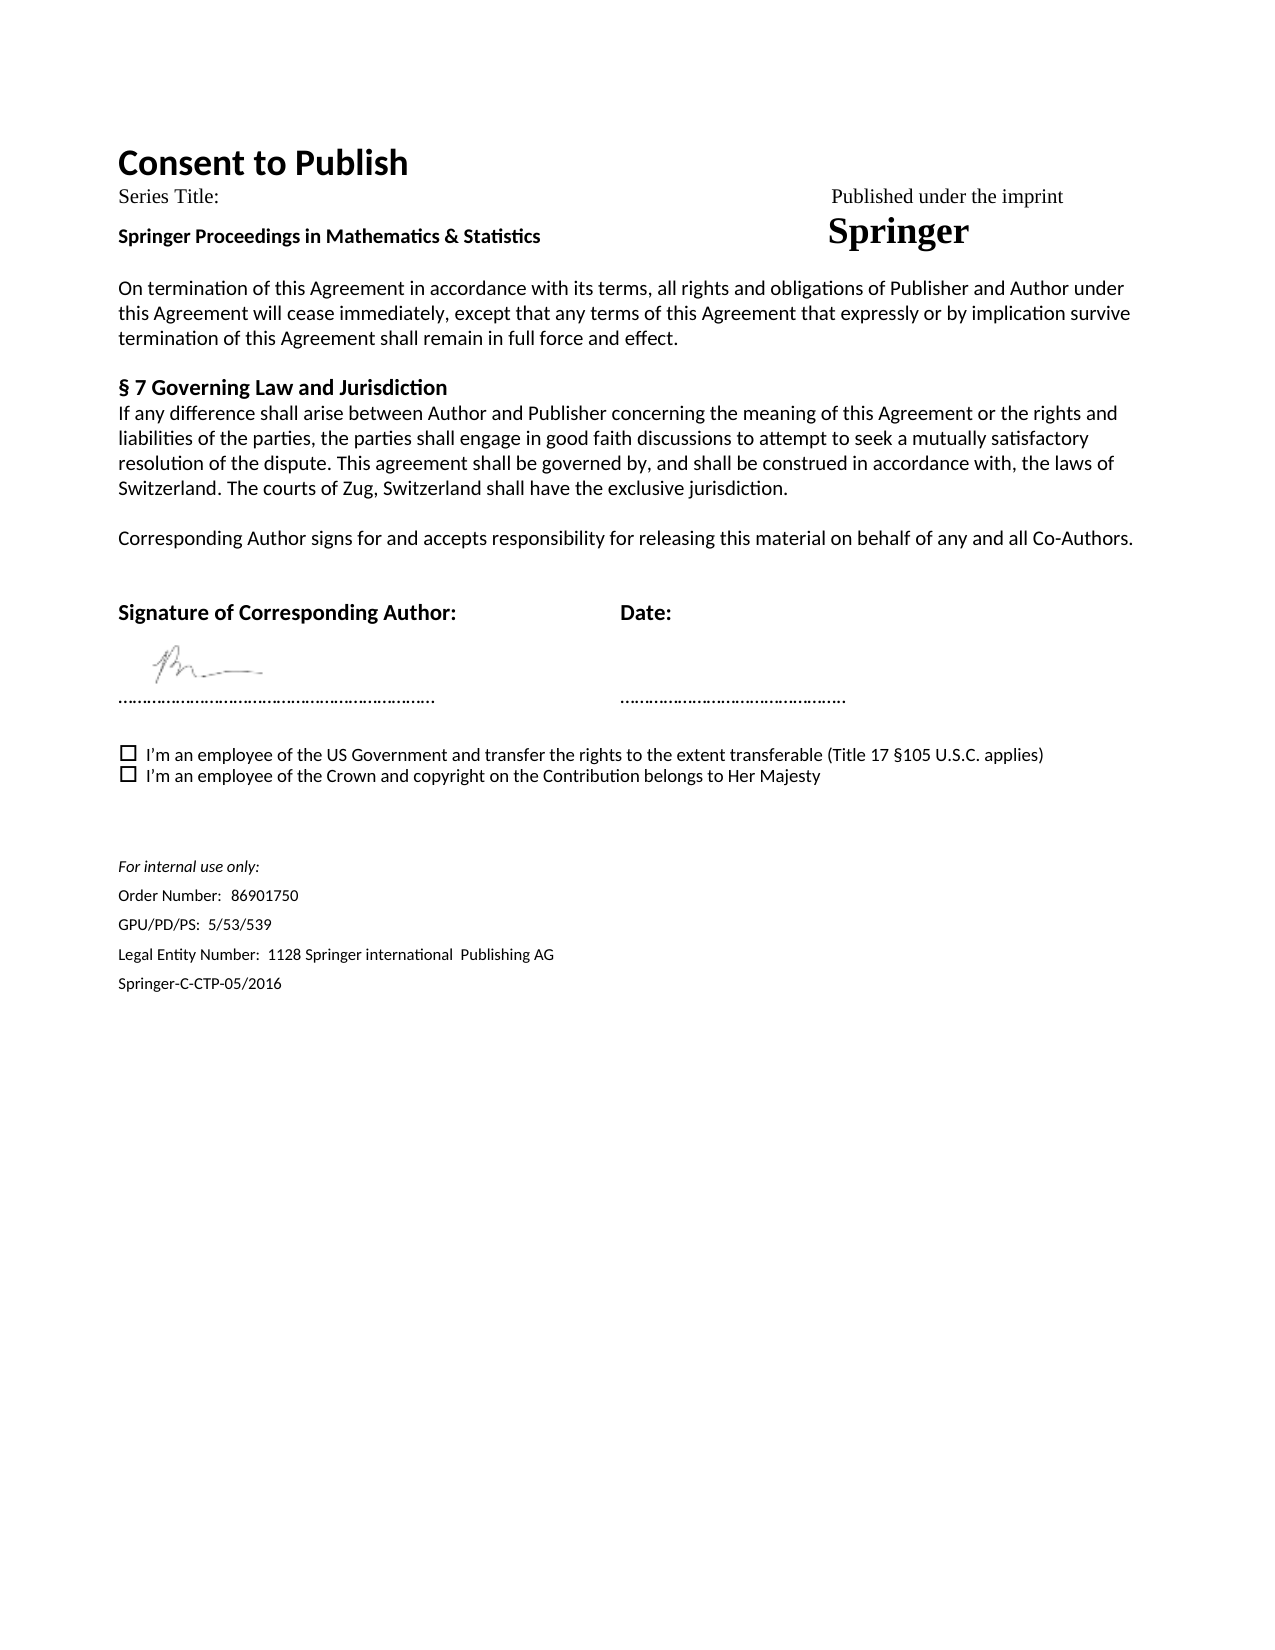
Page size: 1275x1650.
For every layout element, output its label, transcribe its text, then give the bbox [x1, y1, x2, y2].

subtitle GPU/PD/PS: 5/53/539 [118, 907, 1157, 937]
text Signature of Corresponding Author: Date: [118, 601, 1157, 626]
text □ I’m an employee of the US Government and transfer the rights to the extent transferable (Title 17 §105 U.S.C. applies) [118, 745, 1157, 766]
text Corresponding Author signs for and accepts responsibility for releasing this material on behalf of any and all Co-Authors. [118, 526, 1157, 551]
text □ I’m an employee of the Crown and copyright on the Contribution belongs to Her Majesty [118, 766, 1157, 787]
text If any difference shall arise between Author and Publisher concerning the meaning of this Agreement or the rights and liabilities of the parties, the parties shall engage in good faith discussions to attempt to seek a mutually satisfactory resolution of the dispute. This agreement shall be governed by, and shall be construed in accordance with, the laws of Switzerland. The courts of Zug, Switzerland shall have the exclusive jurisdiction. [118, 401, 1157, 501]
subtitle Springer-C-CTP-05/2016 [118, 966, 1157, 995]
text For internal use only: [118, 849, 1157, 878]
text On termination of this Agreement in accordance with its terms, all rights and obligations of Publisher and Author under this Agreement will cease immediately, except that any terms of this Agreement that expressly or by implication survive termination of this Agreement shall remain in full force and effect. [118, 276, 1157, 351]
text ………………………………………………………… ……………………………………….. [118, 626, 1157, 707]
text Order Number: 86901750 [118, 878, 1157, 907]
text § 7 Governing Law and Jurisdiction [118, 376, 1157, 401]
subtitle Legal Entity Number: 1128 Springer international Publishing AG [118, 937, 1157, 966]
picture [134, 644, 288, 687]
